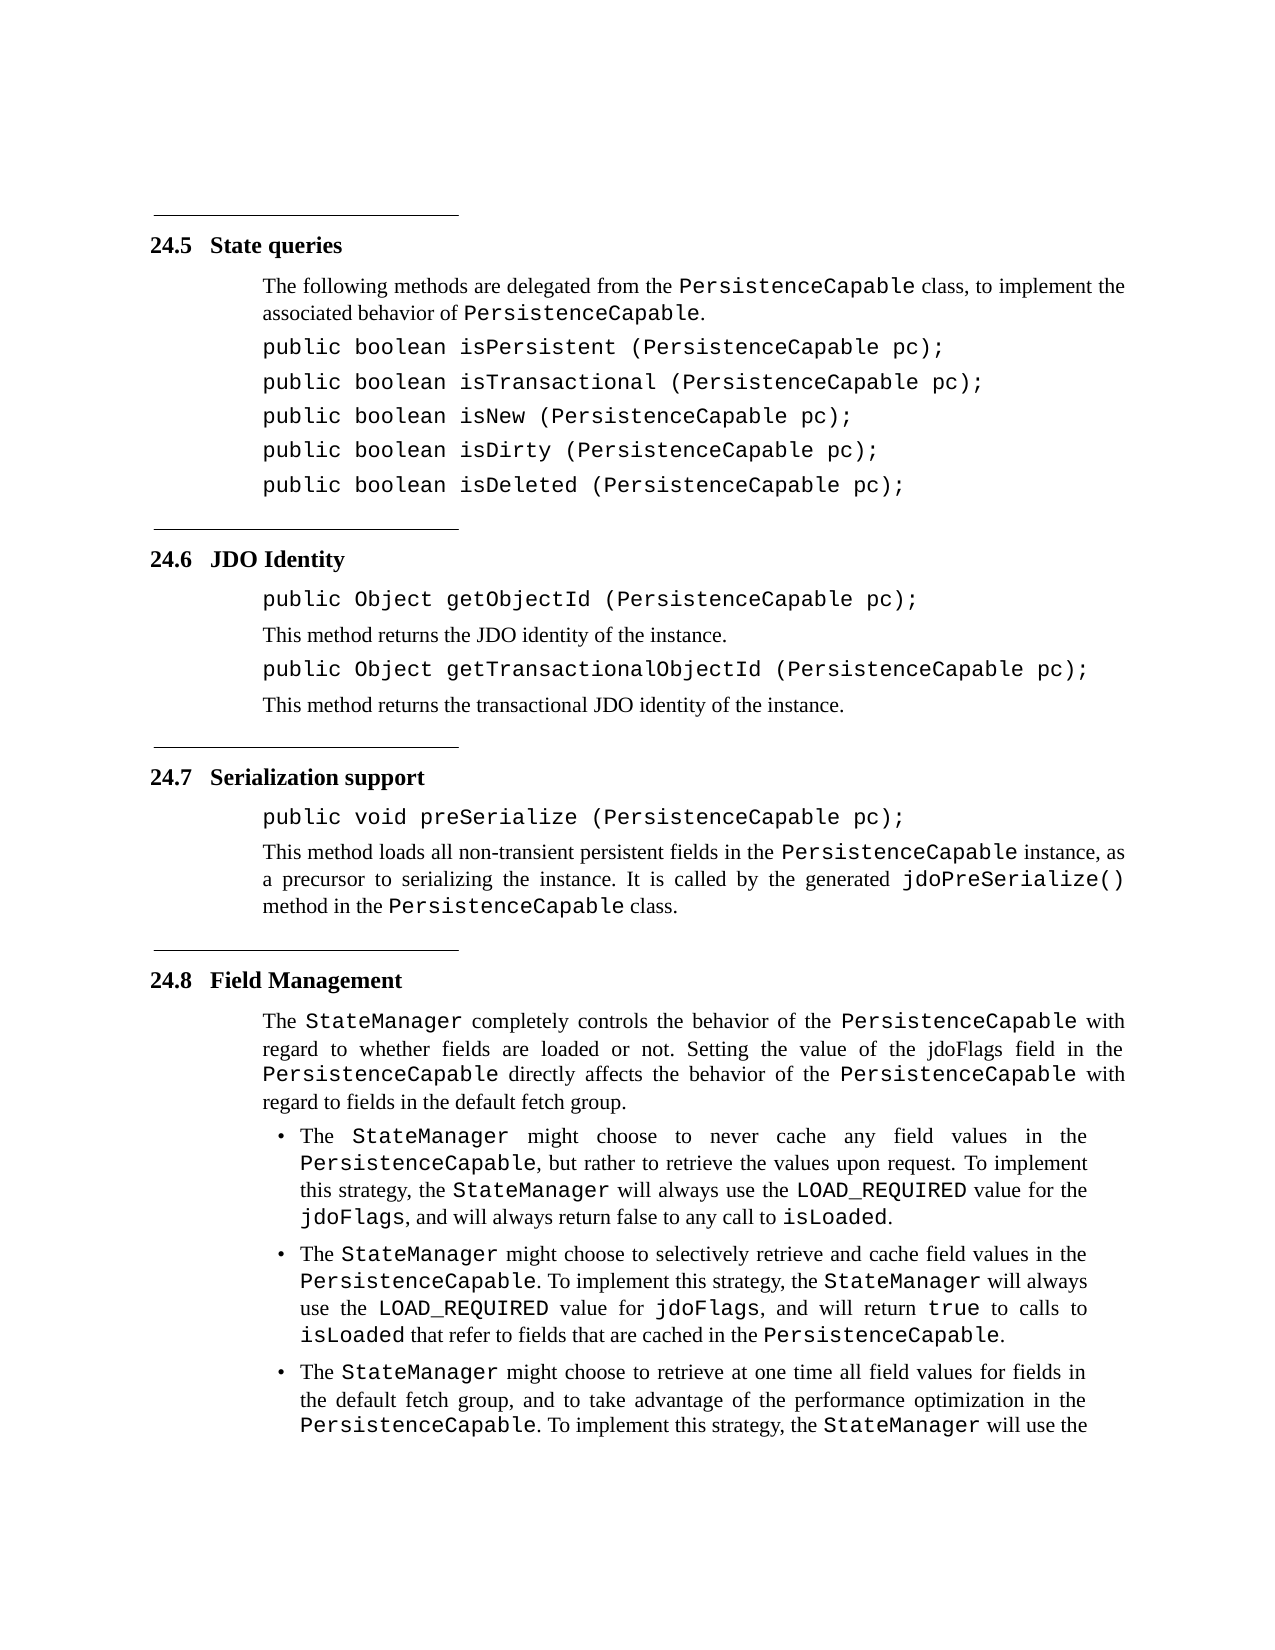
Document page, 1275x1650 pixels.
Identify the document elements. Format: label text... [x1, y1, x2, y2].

text A21.8-1 [public void preSerialize (PersistenceCapable pc); [262, 805, 1125, 831]
text public boolean isNew (PersistenceCapable pc); [262, 404, 1125, 430]
text A21.7-2 [public Object getTransactionalObjectId (PersistenceCapable pc); [262, 656, 1125, 683]
text public boolean isTransactional (PersistenceCapable pc); [262, 370, 1125, 396]
text • The StateManager might choose to never cache any field values in the PersistenceCapable, but rather to retrieve the values upon request. A21.9-1 [To implement this strategy, the StateManager will always use the LOAD_REQUIRED value for the jdoFlags, and will always return false to any call to isLoaded.] [277, 1123, 1087, 1231]
subtitle JDO Identity [150, 545, 1125, 572]
text The StateManager completely controls the behavior of the PersistenceCapable with regard to whether fields are loaded or not. Setting the value of the jdoFlags field in the PersistenceCapable directly affects the behavior of the PersistenceCapable with regard to fields in the default fetch group. [262, 1008, 1125, 1114]
text This method returns the transactional JDO identity of the instance. ] [262, 691, 1125, 717]
text This method returns the JDO identity of the instance.] [262, 621, 1125, 647]
text A21.7-1 [public Object getObjectId (PersistenceCapable pc); [262, 587, 1125, 613]
subtitle Serialization support [150, 763, 1125, 790]
text This method loads all non-transient persistent fields in the PersistenceCapable instance, as a precursor to serializing the instance. It is called by the generated jdoPreSerialize() method in the PersistenceCapable class.] [262, 839, 1125, 920]
text public boolean isDirty (PersistenceCapable pc); [262, 438, 1125, 464]
subtitle State queries [150, 231, 1125, 258]
text A21.6-1 [The following methods are delegated from the PersistenceCapable class, to implement the associated behavior of PersistenceCapable. [262, 273, 1125, 327]
text public boolean isDeleted (PersistenceCapable pc);] [262, 473, 1125, 499]
text • The StateManager might choose to retrieve at one time all field values for fields in the default fetch group, and to take advantage of the performance optimization in the PersistenceCapable. A21.9-3 [To implement this strategy, the StateManager will use the LOAD_REQUIRED value for jdoFlags only when the fields in the default fetch group are not cached. Once all of the fields in the default fetch group are cached in the PersistenceCapable, the StateManager will set the value of the jdoFlags to READ_OK.] This will probably be done during the call to isLoaded made for one of the fields in the default fetch group, and before returning true to the method, the StateManager will call jdoReplaceFields with the field numbers of all fields in the default fetch group, and will call jdoReplaceFlags to set jdoFlags to READ_OK. [277, 1359, 1087, 1439]
text • The StateManager might choose to selectively retrieve and cache field values in the PersistenceCapable. A21.9-2 [To implement this strategy, the StateManager will always use the LOAD_REQUIRED value for jdoFlags, and will return true to calls to isLoaded that refer to fields that are cached in the PersistenceCapable.] [277, 1241, 1087, 1349]
text public boolean isPersistent (PersistenceCapable pc); [262, 335, 1125, 361]
subtitle Field Management [150, 966, 1125, 994]
